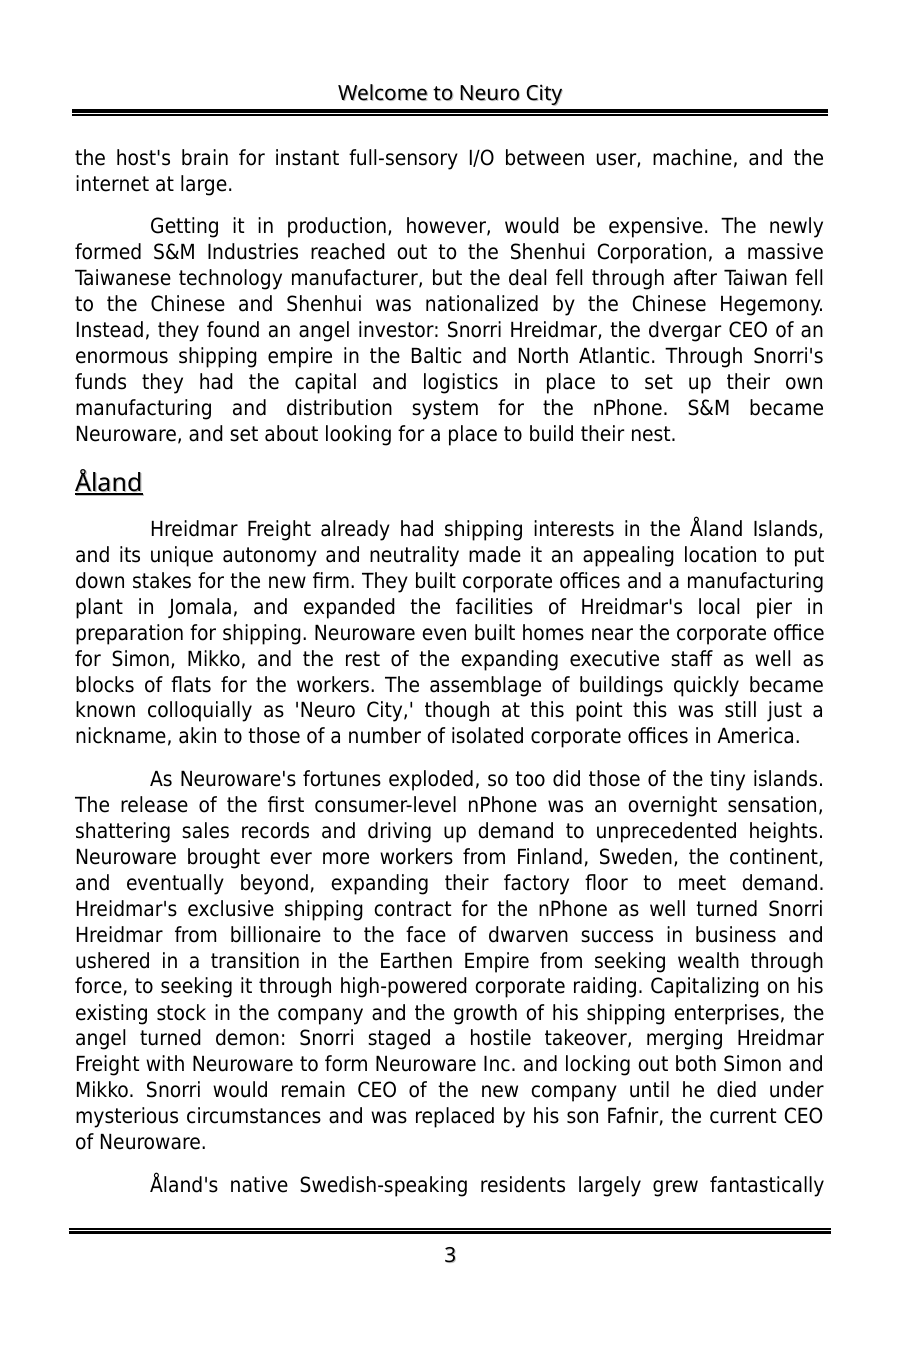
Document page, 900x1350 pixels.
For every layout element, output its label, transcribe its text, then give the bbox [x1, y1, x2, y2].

text Getting it in production, however, would be expensive. The newly formed S&M Industries reached out to the Shenhui Corporation, a massive Taiwanese technology manufacturer, but the deal fell through after Taiwan fell to the Chinese and Shenhui was nationalized by the Chinese Hegemony. Instead, they found an angel investor: Snorri Hreidmar, the dvergar CEO of an enormous shipping empire in the Baltic and North Atlantic. Through Snorri's funds they had the capital and logistics in place to set up their own manufacturing and distribution system for the nPhone. S&M became Neuroware, and set about looking for a place to build their nest. [75, 214, 825, 446]
text Hreidmar Freight already had shipping interests in the Åland Islands, and its unique autonomy and neutrality made it an appealing location to put down stakes for the new firm. They built corporate offices and a manufacturing plant in Jomala, and expanded the facilities of Hreidmar's local pier in preparation for shipping. Neuroware even built homes near the corporate office for Simon, Mikko, and the rest of the expanding executive staff as well as blocks of flats for the workers. The assemblage of buildings quickly became known colloquially as 'Neuro City,' though at this point this was still just a nickname, akin to those of a number of isolated corporate offices in America. [75, 517, 825, 749]
text As Neuroware's fortunes exploded, so too did those of the tiny islands. The release of the first consumer-level nPhone was an overnight sensation, shattering sales records and driving up demand to unprecedented heights. Neuroware brought ever more workers from Finland, Sweden, the continent, and eventually beyond, expanding their factory floor to meet demand. Hreidmar's exclusive shipping contract for the nPhone as well turned Snorri Hreidmar from billionaire to the face of dwarven success in business and ushered in a transition in the Earthen Empire from seeking wealth through force, to seeking it through high-powered corporate raiding. Capitalizing on his existing stock in the company and the growth of his shipping enterprises, the angel turned demon: Snorri staged a hostile takeover, merging Hreidmar Freight with Neuroware to form Neuroware Inc. and locking out both Simon and Mikko. Snorri would remain CEO of the new company until he died under mysterious circumstances and was replaced by his son Fafnir, the current CEO of Neuroware. [75, 767, 825, 1154]
text Åland's native Swedish-speaking residents largely grew fantastically [75, 1173, 825, 1197]
subtitle Åland [75, 464, 825, 498]
text the host's brain for instant full-sensory I/O between user, machine, and the internet at large. [75, 146, 825, 196]
